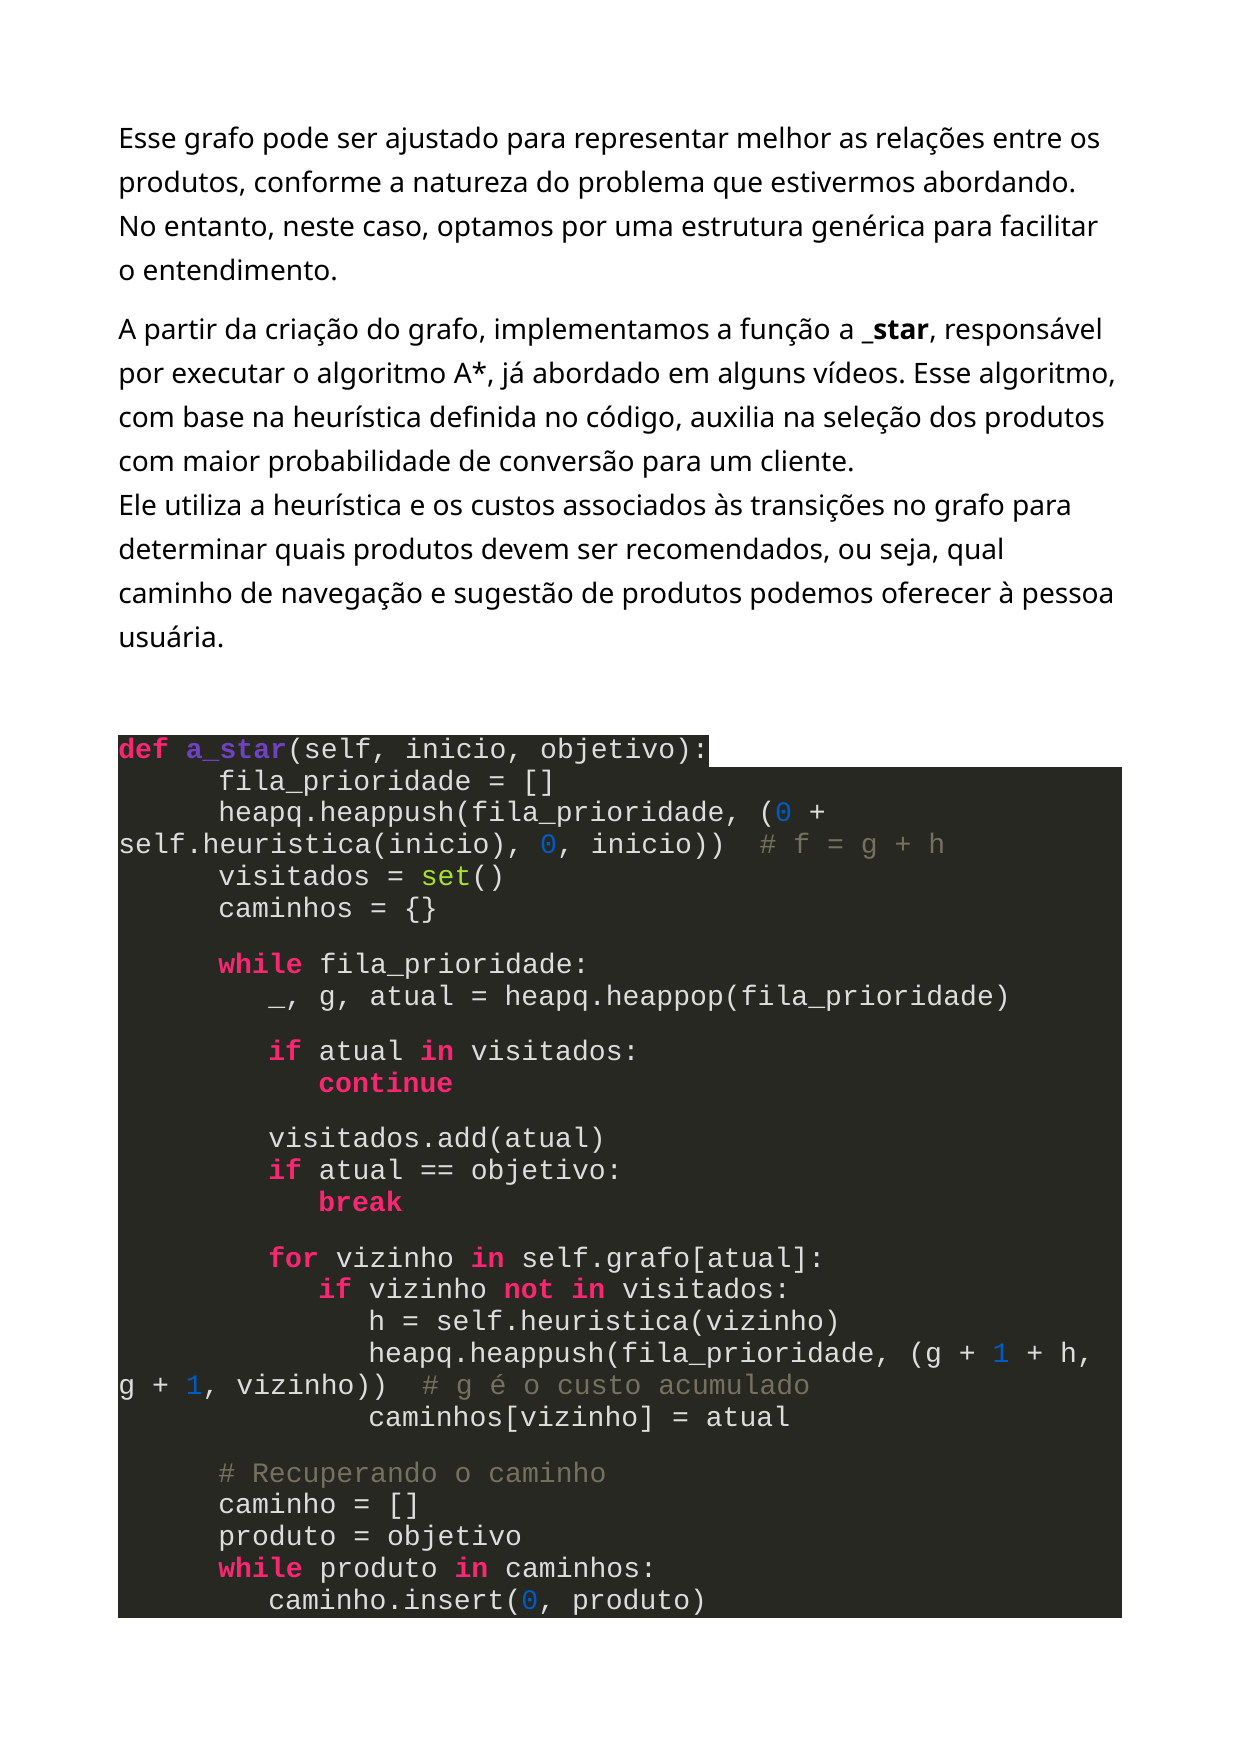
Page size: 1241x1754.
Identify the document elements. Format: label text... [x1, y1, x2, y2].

text caminhos[vizinho] = atual [118, 1403, 1122, 1435]
text while fila_prioridade: [118, 949, 1122, 981]
text if atual in visitados: [118, 1037, 1122, 1069]
text Esse grafo pode ser ajustado para representar melhor as relações entre os produtos, conforme a natureza do problema que estivermos abordando. No entanto, neste caso, optamos por uma estrutura genérica para facilitar o entendimento. [118, 118, 1122, 289]
text if atual == objetivo: [118, 1156, 1122, 1188]
text caminho = [] [118, 1490, 1122, 1522]
text while produto in caminhos: [118, 1554, 1122, 1586]
text caminhos = {} [118, 894, 1122, 926]
text Ele utiliza a heurística e os custos associados às transições no grafo para determinar quais produtos devem ser recomendados, ou seja, qual caminho de navegação e sugestão de produtos podemos oferecer à pessoa usuária. [118, 485, 1122, 656]
text visitados.add(atual) [118, 1124, 1122, 1156]
text A partir da criação do grafo, implementamos a função a _star, responsável por executar o algoritmo A*, já abordado em alguns vídeos. Esse algoritmo, com base na heurística definida no código, auxilia na seleção dos produtos com maior probabilidade de conversão para um cliente. [118, 309, 1122, 479]
text def a_star(self, inicio, objetivo): [118, 735, 1122, 767]
text break [118, 1188, 1122, 1220]
text _, g, atual = heapq.heappop(fila_prioridade) [118, 981, 1122, 1013]
text heapq.heappush(fila_prioridade, (0 + self.heuristica(inicio), 0, inicio)) # f = g + h [118, 798, 1122, 862]
text heapq.heappush(fila_prioridade, (g + 1 + h, g + 1, vizinho)) # g é o custo acumulado [118, 1339, 1122, 1403]
text if vizinho not in visitados: [118, 1276, 1122, 1307]
text # Recuperando o caminho [118, 1458, 1122, 1490]
text visitados = set() [118, 862, 1122, 894]
text for vizinho in self.grafo[atual]: [118, 1244, 1122, 1276]
text produto = objetivo [118, 1522, 1122, 1554]
text fila_prioridade = [] [118, 767, 1122, 798]
text h = self.heuristica(vizinho) [118, 1307, 1122, 1339]
text continue [118, 1069, 1122, 1101]
text caminho.insert(0, produto) [118, 1586, 1122, 1618]
